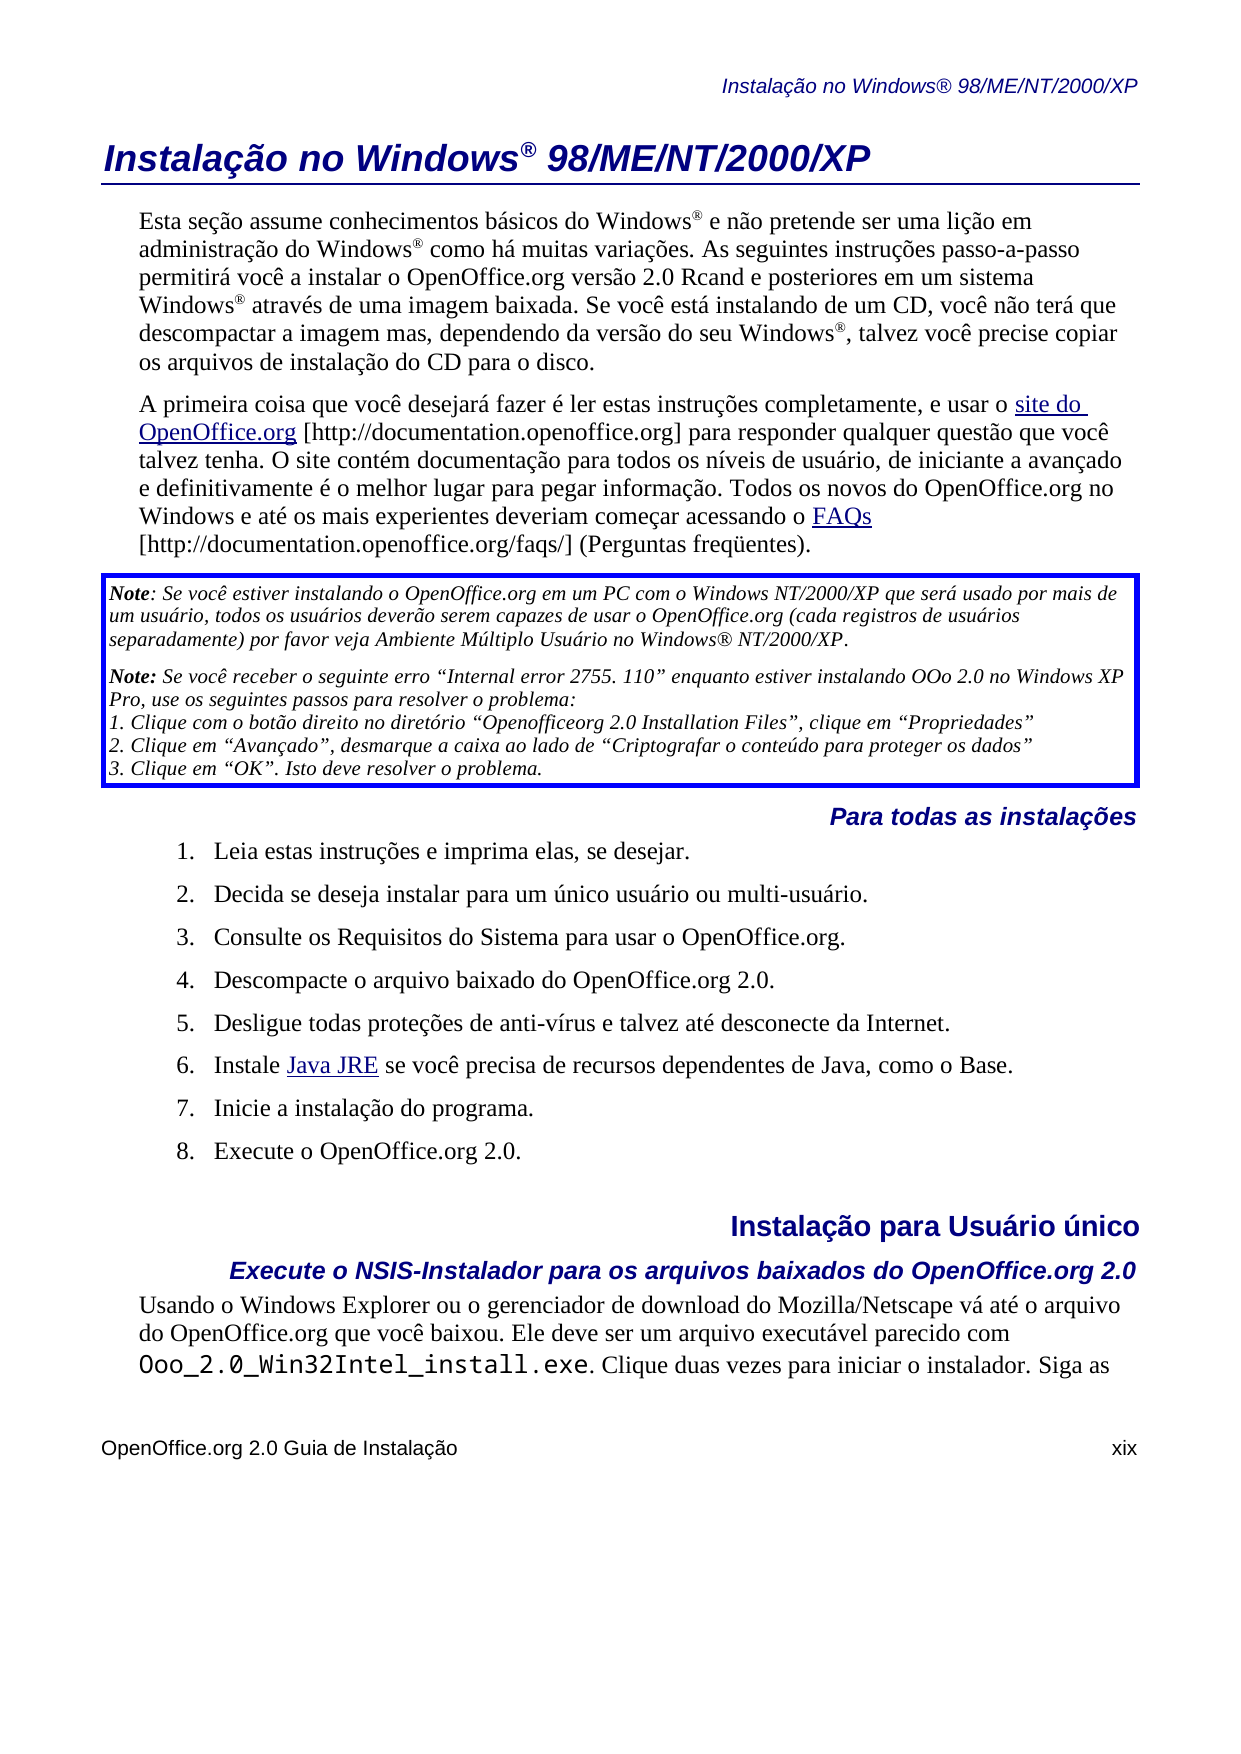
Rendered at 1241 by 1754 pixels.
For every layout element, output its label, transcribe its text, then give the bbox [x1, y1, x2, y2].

list Execute o OpenOffice.org 2.0. [176, 1137, 1140, 1165]
text Usando o Windows Explorer ou o gerenciador de download do Mozilla/Netscape vá até o arquivo do OpenOffice.org que você baixou. Ele deve ser um arquivo executável parecido com Ooo_2.0_Win32Intel_install.exe. Clique duas vezes para iniciar o instalador. Siga as [138, 1291, 1140, 1381]
subtitle Instalação no Windows® 98/ME/NT/2000/XP [101, 135, 1140, 183]
text Note: Se você estiver instalando o OpenOffice.org em um PC com o Windows NT/2000/XP que será usado por mais de um usuário, todos os usuários deverão serem capazes de usar o OpenOffice.org (cada registros de usuários separadamente) por favor veja Ambiente Múltiplo Usuário no Windows® NT/2000/XP. [106, 578, 1134, 650]
list Inicie a instalação do programa. [176, 1094, 1140, 1122]
list Instale Java JRE se você precisa de recursos dependentes de Java, como o Base. [176, 1051, 1140, 1079]
text Esta seção assume conhecimentos básicos do Windows® e não pretende ser uma lição em administração do Windows® como há muitas variações. As seguintes instruções passo-a-passo permitirá você a instalar o OpenOffice.org versão 2.0 Rcand e posteriores em um sistema Windows® através de uma imagem baixada. Se você está instalando de um CD, você não terá que descompactar a imagem mas, dependendo da versão do seu Windows®, talvez você precise copiar os arquivos de instalação do CD para o disco. [138, 207, 1140, 375]
subtitle Para todas as instalações [138, 803, 1140, 831]
text Note: Se você receber o seguinte erro “Internal error 2755. 110” enquanto estiver instalando OOo 2.0 no Windows XP Pro, use os seguintes passos para resolver o problema: 1. Clique com o botão direito no diretório “Openofficeorg 2.0 Installation Files”, clique em “Propriedades” 2. Clique em “Avançado”, desmarque a caixa ao lado de “Criptografar o conteúdo para proteger os dados” 3. Clique em “OK”. Isto deve resolver o problema. [106, 657, 1134, 783]
list Desligue todas proteções de anti-vírus e talvez até desconecte da Internet. [176, 1008, 1140, 1037]
list Leia estas instruções e imprima elas, se desejar. [176, 837, 1140, 865]
list Descompacte o arquivo baixado do OpenOffice.org 2.0. [176, 966, 1140, 994]
subtitle Execute o NSIS-Instalador para os arquivos baixados do OpenOffice.org 2.0 [138, 1257, 1140, 1285]
list Consulte os Requisitos do Sistema para usar o OpenOffice.org. [176, 923, 1140, 951]
text A primeira coisa que você desejará fazer é ler estas instruções completamente, e usar o site do OpenOffice.org [http://documentation.openoffice.org] para responder qualquer questão que você talvez tenha. O site contém documentação para todos os níveis de usuário, de iniciante a avançado e definitivamente é o melhor lugar para pegar informação. Todos os novos do OpenOffice.org no Windows e até os mais experientes deveriam começar acessando o FAQs [http://documentation.openoffice.org/faqs/] (Perguntas freqüentes). [138, 390, 1140, 558]
list Decida se deseja instalar para um único usuário ou multi-usuário. [176, 880, 1140, 908]
subtitle Instalação para Usuário único [138, 1210, 1140, 1242]
